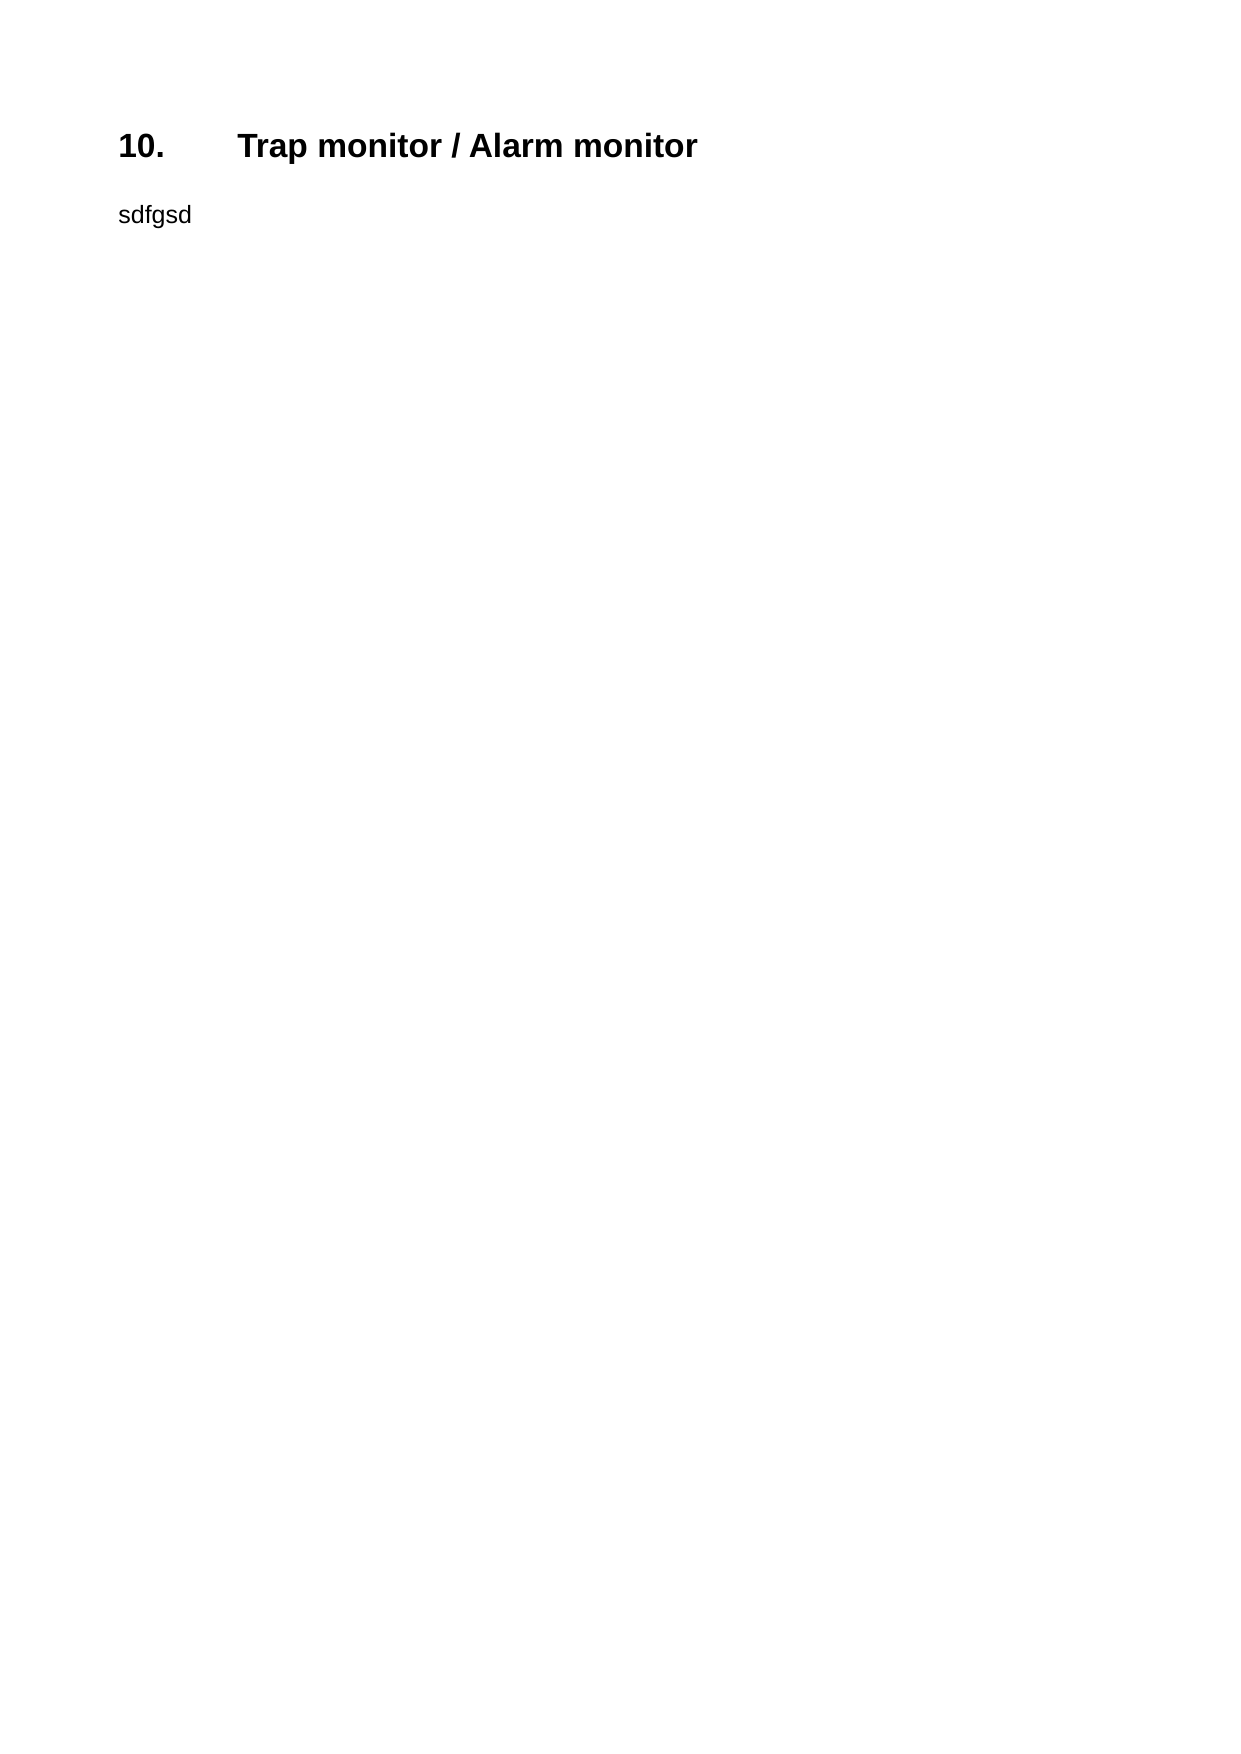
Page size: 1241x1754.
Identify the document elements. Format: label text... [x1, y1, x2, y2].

subtitle Trap monitor / Alarm monitor [118, 126, 1122, 164]
text sdfgsd [118, 200, 1122, 229]
